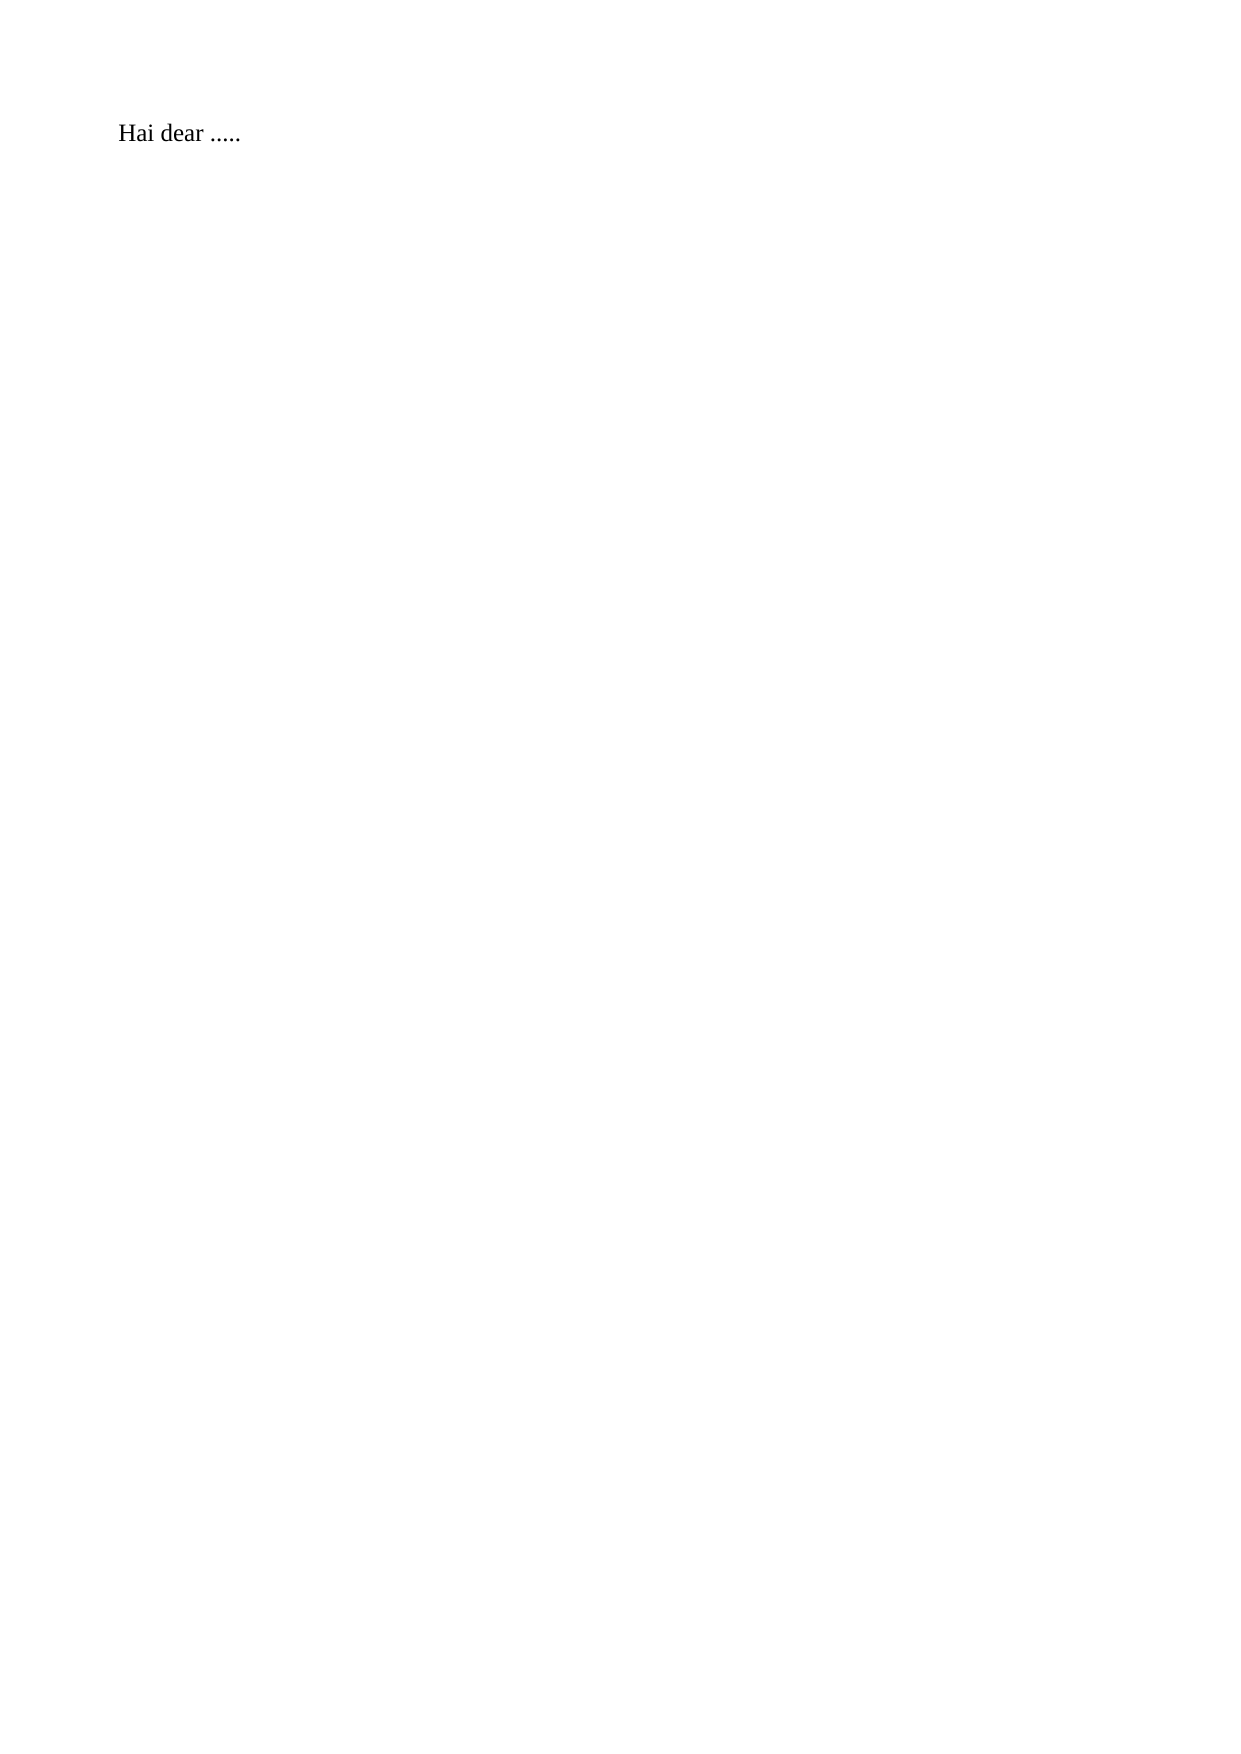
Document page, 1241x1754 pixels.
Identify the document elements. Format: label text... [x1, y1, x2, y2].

text Hai dear ..... [118, 118, 1122, 147]
